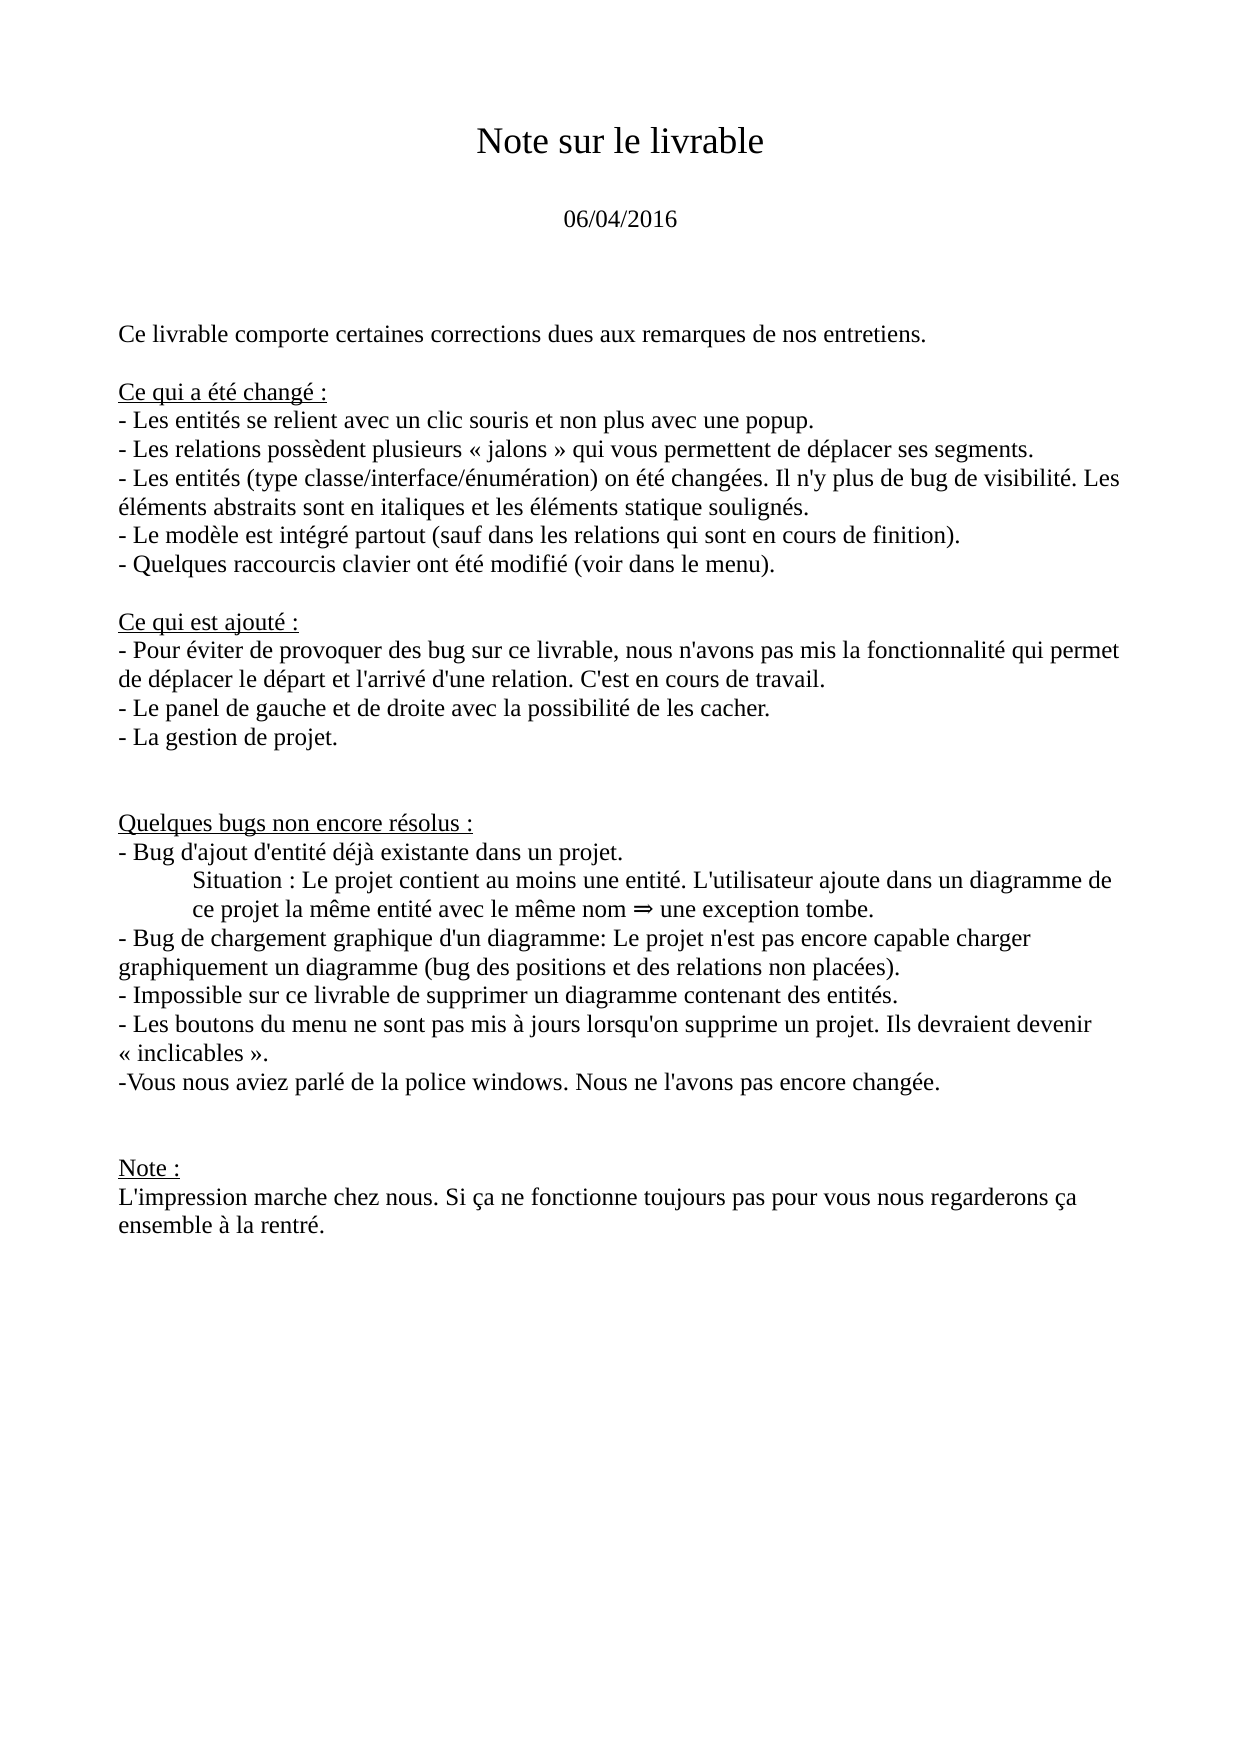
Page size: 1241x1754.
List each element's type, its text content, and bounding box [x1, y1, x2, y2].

text 06/04/2016 [118, 204, 1122, 233]
text - Les relations possèdent plusieurs « jalons » qui vous permettent de déplacer ses segments. [118, 434, 1122, 463]
text L'impression marche chez nous. Si ça ne fonctionne toujours pas pour vous nous regarderons ça ensemble à la rentré. [118, 1182, 1122, 1239]
text - Les boutons du menu ne sont pas mis à jours lorsqu'on supprime un projet. Ils devraient devenir « inclicables ». [118, 1009, 1122, 1067]
text - La gestion de projet. [118, 722, 1122, 751]
text Ce qui est ajouté : [118, 607, 1122, 636]
text - Les entités se relient avec un clic souris et non plus avec une popup. [118, 406, 1122, 434]
text - Quelques raccourcis clavier ont été modifié (voir dans le menu). [118, 549, 1122, 578]
text - Le modèle est intégré partout (sauf dans les relations qui sont en cours de finition). [118, 521, 1122, 549]
text -Vous nous aviez parlé de la police windows. Nous ne l'avons pas encore changée. [118, 1067, 1122, 1096]
text Note sur le livrable [118, 118, 1122, 161]
text - Impossible sur ce livrable de supprimer un diagramme contenant des entités. [118, 981, 1122, 1009]
text - Bug de chargement graphique d'un diagramme: Le projet n'est pas encore capable charger graphiquement un diagramme (bug des positions et des relations non placées). [118, 923, 1122, 981]
text Situation : Le projet contient au moins une entité. L'utilisateur ajoute dans un diagramme de ce projet la même entité avec le même nom ⇒ une exception tombe. [118, 866, 1122, 923]
text - Le panel de gauche et de droite avec la possibilité de les cacher. [118, 693, 1122, 722]
text - Bug d'ajout d'entité déjà existante dans un projet. [118, 837, 1122, 866]
text Note : [118, 1153, 1122, 1182]
text Ce livrable comporte certaines corrections dues aux remarques de nos entretiens. [118, 319, 1122, 348]
text Quelques bugs non encore résolus : [118, 808, 1122, 837]
text - Pour éviter de provoquer des bug sur ce livrable, nous n'avons pas mis la fonctionnalité qui permet de déplacer le départ et l'arrivé d'une relation. C'est en cours de travail. [118, 636, 1122, 693]
text - Les entités (type classe/interface/énumération) on été changées. Il n'y plus de bug de visibilité. Les éléments abstraits sont en italiques et les éléments statique soulignés. [118, 463, 1122, 521]
text Ce qui a été changé : [118, 377, 1122, 406]
